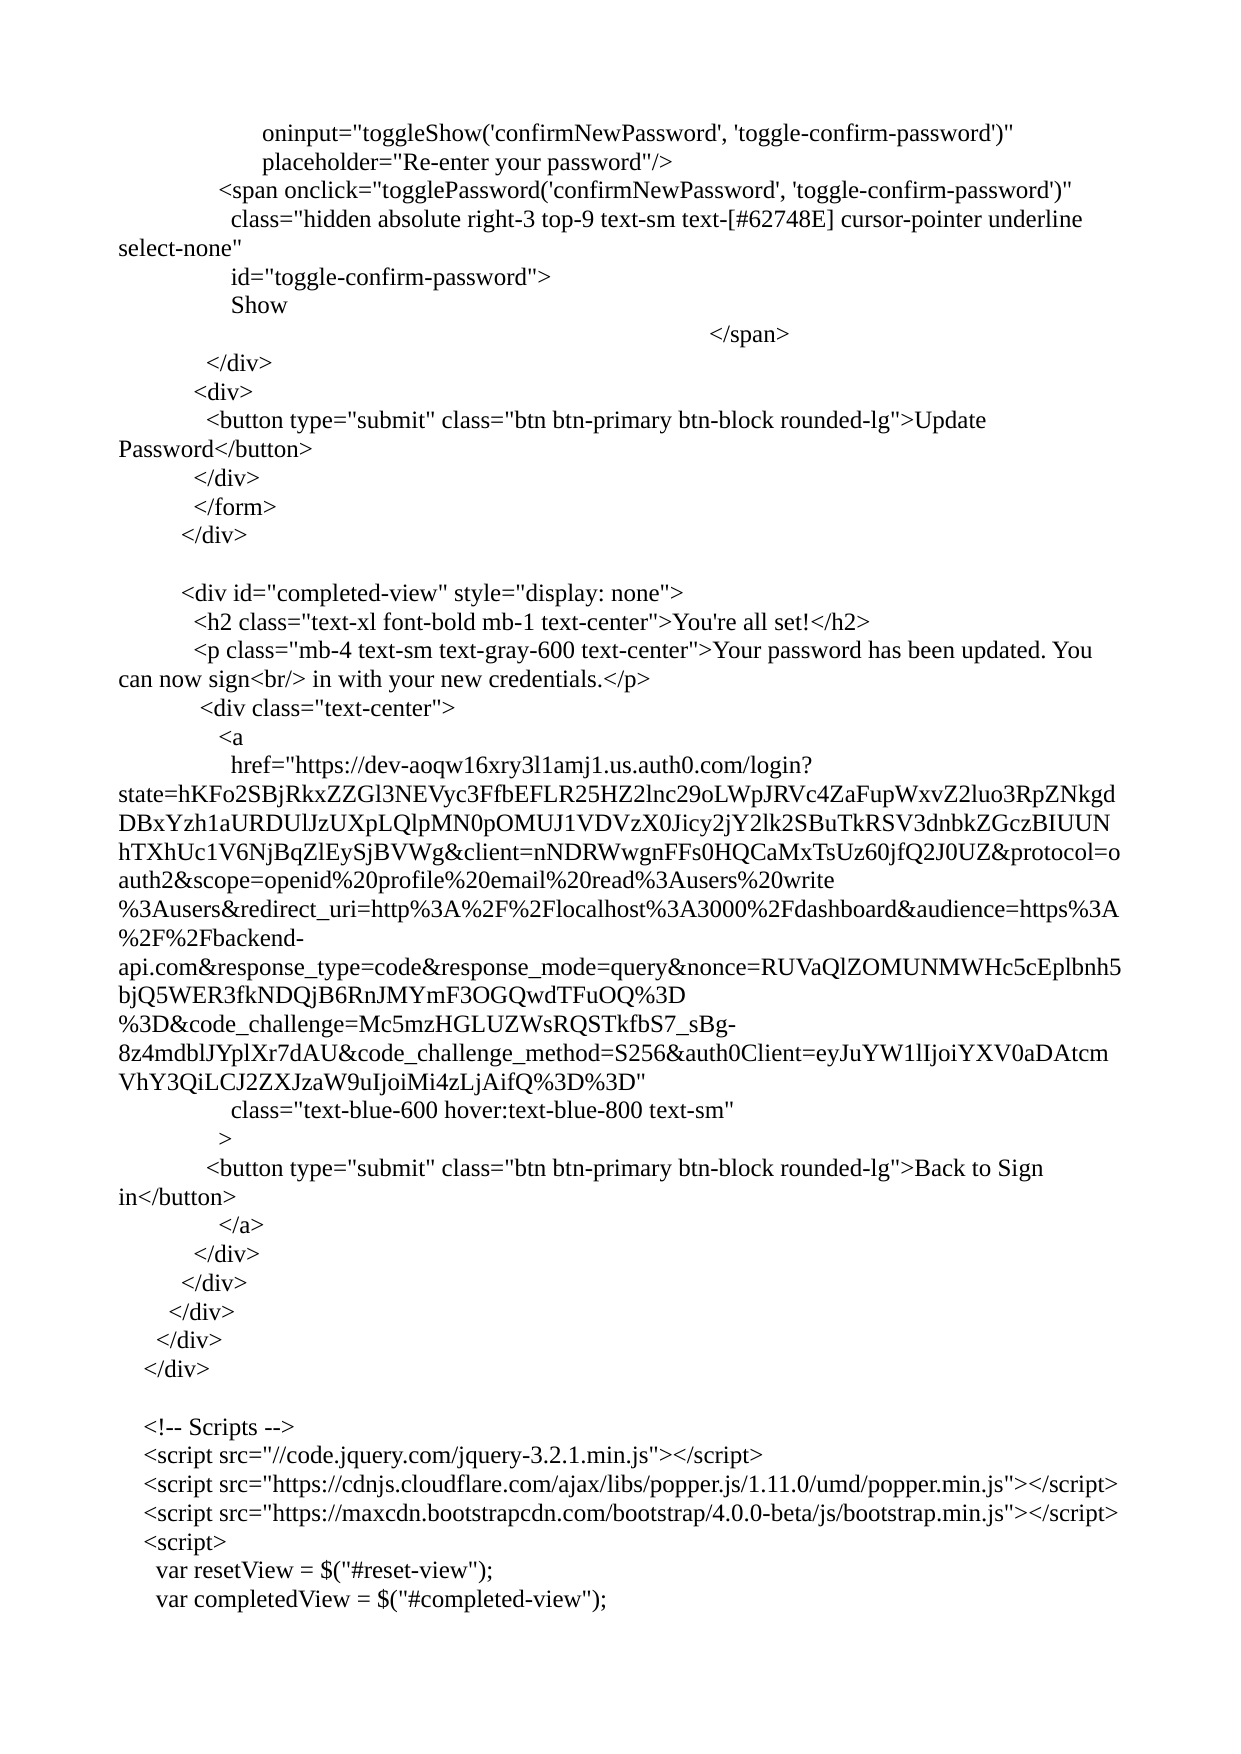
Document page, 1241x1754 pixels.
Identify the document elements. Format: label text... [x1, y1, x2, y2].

text <button type="submit" class="btn btn-primary btn-block rounded-lg">Back to Sign in</button> [118, 1153, 1122, 1211]
text <span onclick="togglePassword('confirmNewPassword', 'toggle-confirm-password')" [118, 176, 1122, 204]
text </div> [118, 1268, 1122, 1297]
text </div> [118, 348, 1122, 377]
text <script src="https://cdnjs.cloudflare.com/ajax/libs/popper.js/1.11.0/umd/popper.min.js"></script> [118, 1469, 1122, 1498]
text <h2 class="text-xl font-bold mb-1 text-center">You're all set!</h2> [118, 607, 1122, 636]
text </form> [118, 492, 1122, 521]
text oninput="toggleShow('confirmNewPassword', 'toggle-confirm-password')" [118, 118, 1122, 147]
text <button type="submit" class="btn btn-primary btn-block rounded-lg">Update Password</button> [118, 406, 1122, 463]
text class="text-blue-600 hover:text-blue-800 text-sm" [118, 1096, 1122, 1124]
text </div> [118, 1297, 1122, 1326]
text <script> [118, 1527, 1122, 1556]
text </span> [118, 319, 1122, 348]
text id="toggle-confirm-password"> [118, 262, 1122, 291]
text <div class="text-center"> [118, 693, 1122, 722]
text var completedView = $("#completed-view"); [118, 1584, 1122, 1613]
text placeholder="Re-enter your password"/> [118, 147, 1122, 176]
text <div id="completed-view" style="display: none"> [118, 578, 1122, 607]
text </div> [118, 463, 1122, 492]
text > [118, 1124, 1122, 1153]
text </div> [118, 1354, 1122, 1383]
text <script src="//code.jquery.com/jquery-3.2.1.min.js"></script> [118, 1441, 1122, 1469]
text <p class="mb-4 text-sm text-gray-600 text-center">Your password has been updated. You can now sign<br/> in with your new credentials.</p> [118, 636, 1122, 693]
text href="https://dev-aoqw16xry3l1amj1.us.auth0.com/login?state=hKFo2SBjRkxZZGl3NEVyc3FfbEFLR25HZ2lnc29oLWpJRVc4ZaFupWxvZ2luo3RpZNkgdDBxYzh1aURDUlJzUXpLQlpMN0pOMUJ1VDVzX0Jicy2jY2lk2SBuTkRSV3dnbkZGczBIUUNhTXhUc1V6NjBqZlEySjBVWg&client=nNDRWwgnFFs0HQCaMxTsUz60jfQ2J0UZ&protocol=oauth2&scope=openid%20profile%20email%20read%3Ausers%20write%3Ausers&redirect_uri=http%3A%2F%2Flocalhost%3A3000%2Fdashboard&audience=https%3A%2F%2Fbackend-api.com&response_type=code&response_mode=query&nonce=RUVaQlZOMUNMWHc5cEplbnh5bjQ5WER3fkNDQjB6RnJMYmF3OGQwdTFuOQ%3D%3D&code_challenge=Mc5mzHGLUZWsRQSTkfbS7_sBg-8z4mdblJYplXr7dAU&code_challenge_method=S256&auth0Client=eyJuYW1lIjoiYXV0aDAtcmVhY3QiLCJ2ZXJzaW9uIjoiMi4zLjAifQ%3D%3D" [118, 751, 1122, 1096]
text <script src="https://maxcdn.bootstrapcdn.com/bootstrap/4.0.0-beta/js/bootstrap.min.js"></script> [118, 1498, 1122, 1527]
text <a [118, 722, 1122, 751]
text <!-- Scripts --> [118, 1412, 1122, 1441]
text </div> [118, 1326, 1122, 1354]
text <div> [118, 377, 1122, 406]
text Show [118, 291, 1122, 319]
text </a> [118, 1211, 1122, 1239]
text </div> [118, 521, 1122, 549]
text </div> [118, 1239, 1122, 1268]
text class="hidden absolute right-3 top-9 text-sm text-[#62748E] cursor-pointer underline select-none" [118, 204, 1122, 262]
text var resetView = $("#reset-view"); [118, 1556, 1122, 1584]
